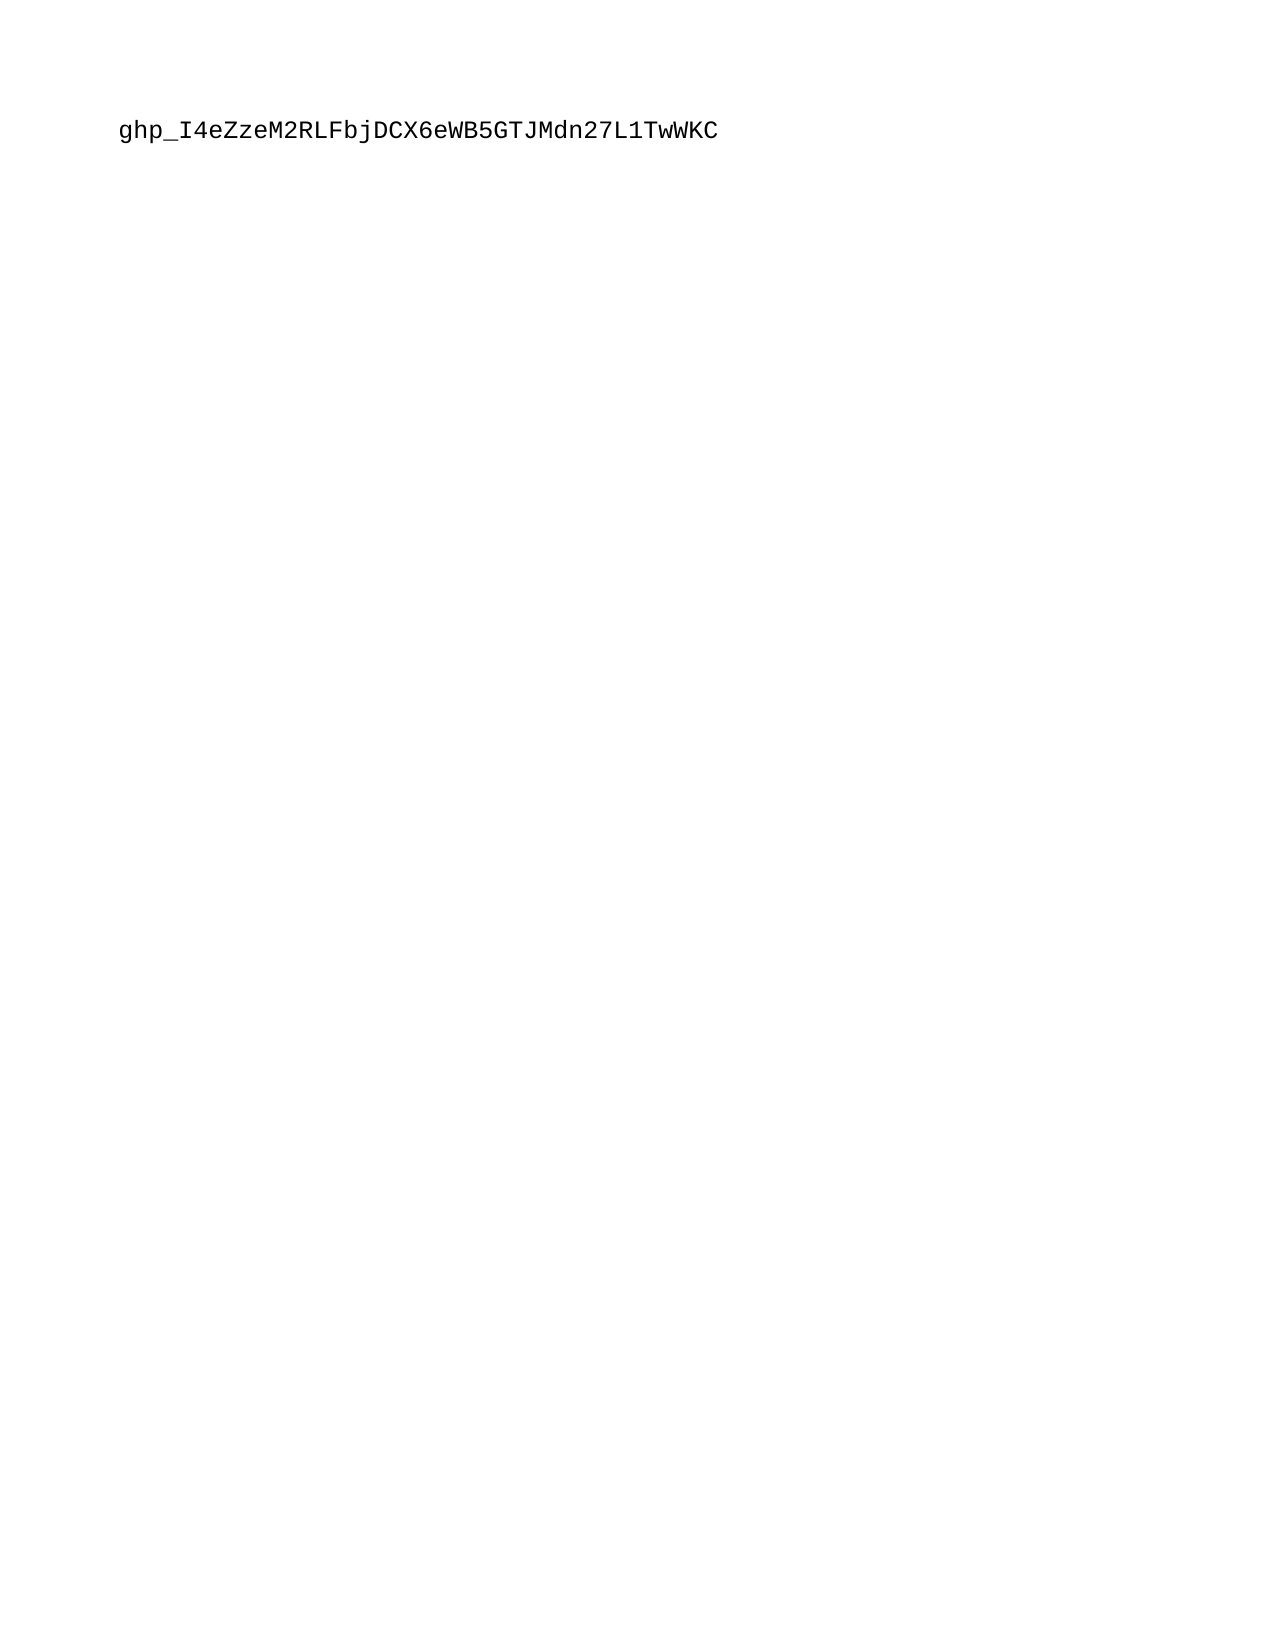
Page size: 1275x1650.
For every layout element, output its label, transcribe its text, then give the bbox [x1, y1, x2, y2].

text 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 [118, 118, 1157, 146]
